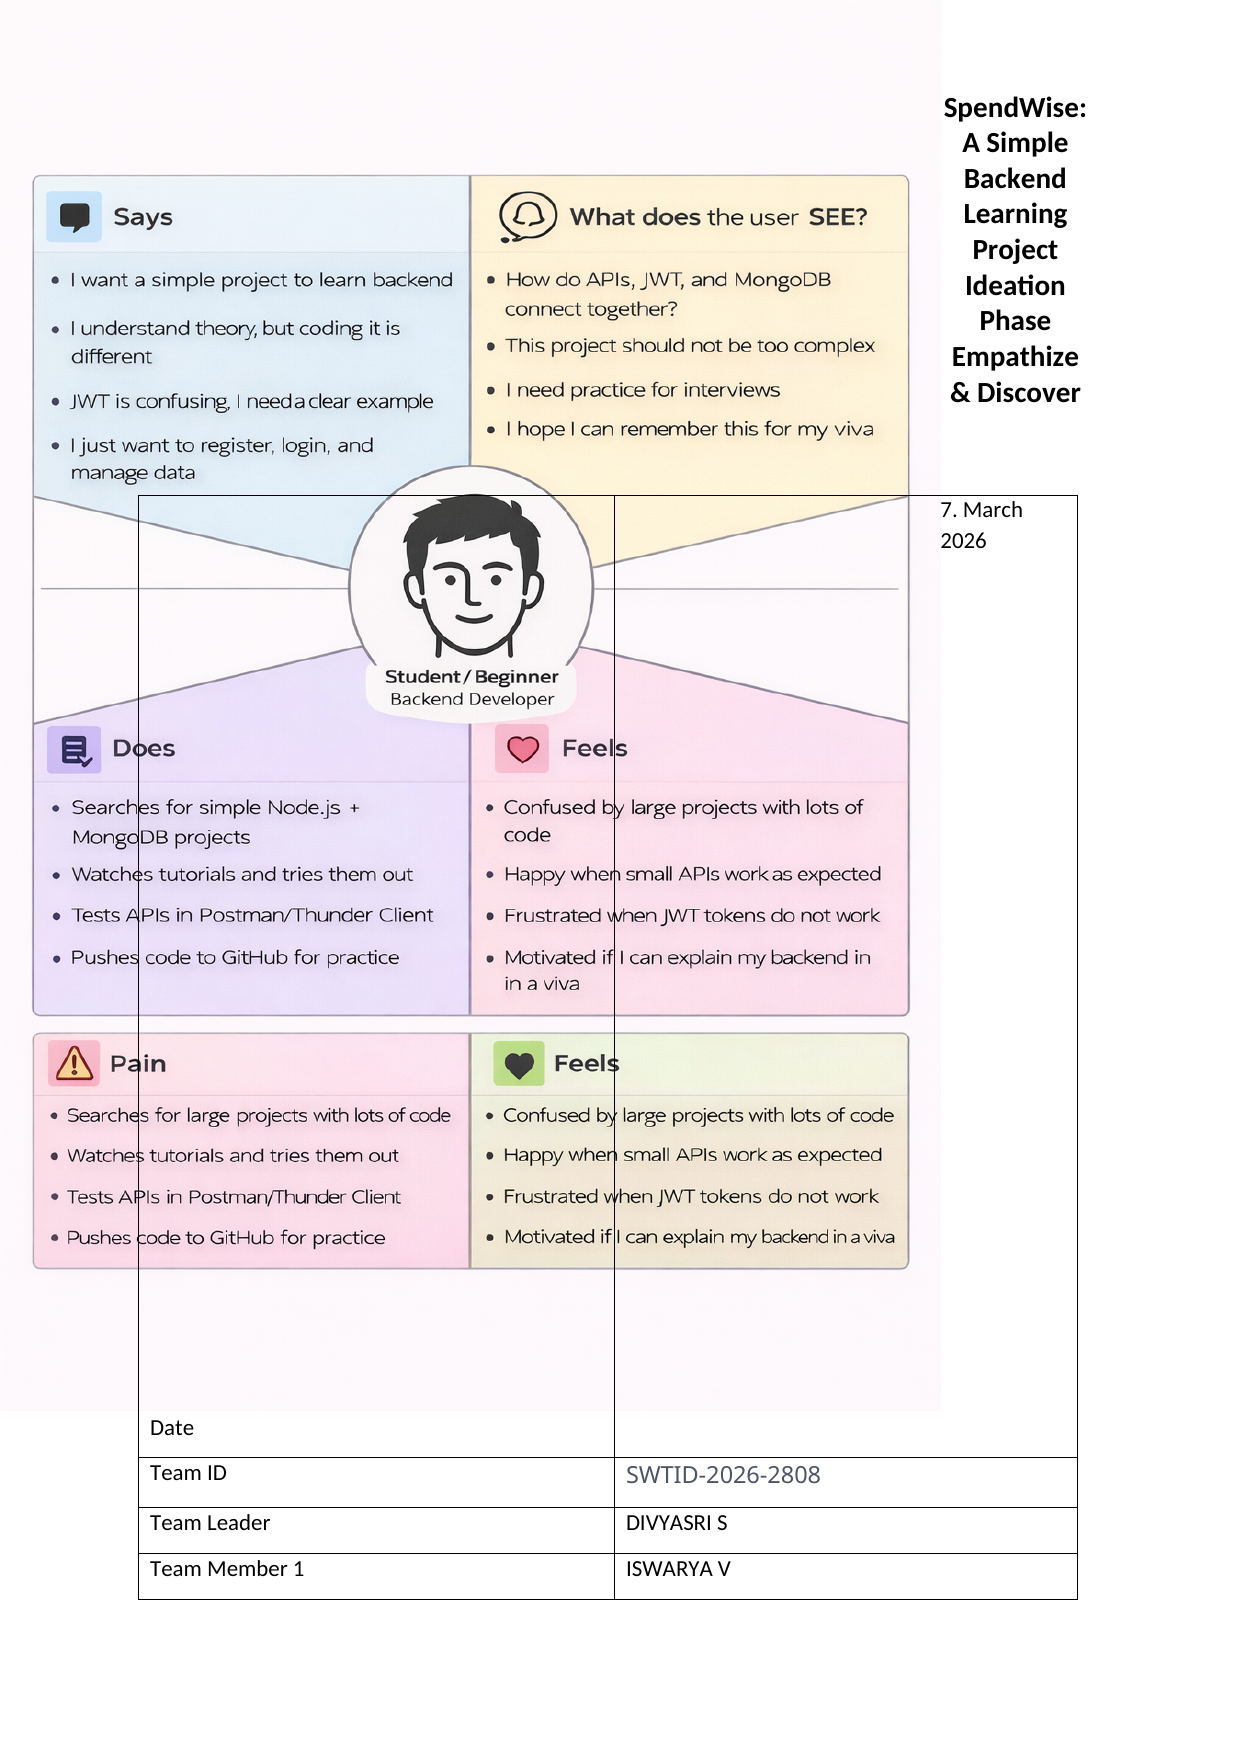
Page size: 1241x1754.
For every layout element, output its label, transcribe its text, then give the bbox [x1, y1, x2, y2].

picture [615, 496, 941, 1411]
table_header 7. March 2026 [615, 496, 1077, 1457]
table_header Date [139, 1411, 614, 1457]
table_cell Team Member 1 [139, 1554, 614, 1598]
text Empathize & Discover [941, 338, 1090, 409]
picture [0, 0, 941, 1411]
text SpendWise: A Simple Backend Learning Project [941, 89, 1090, 267]
table_cell ISWARYA V [615, 1554, 1077, 1598]
table_cell Team ID [139, 1458, 614, 1507]
picture [139, 496, 614, 1411]
table_cell Team Leader [139, 1508, 614, 1553]
table_cell DIVYASRI S [615, 1508, 1077, 1553]
table_cell SWTID-2026-2808 [615, 1458, 1077, 1507]
text Ideation Phase [941, 267, 1090, 338]
